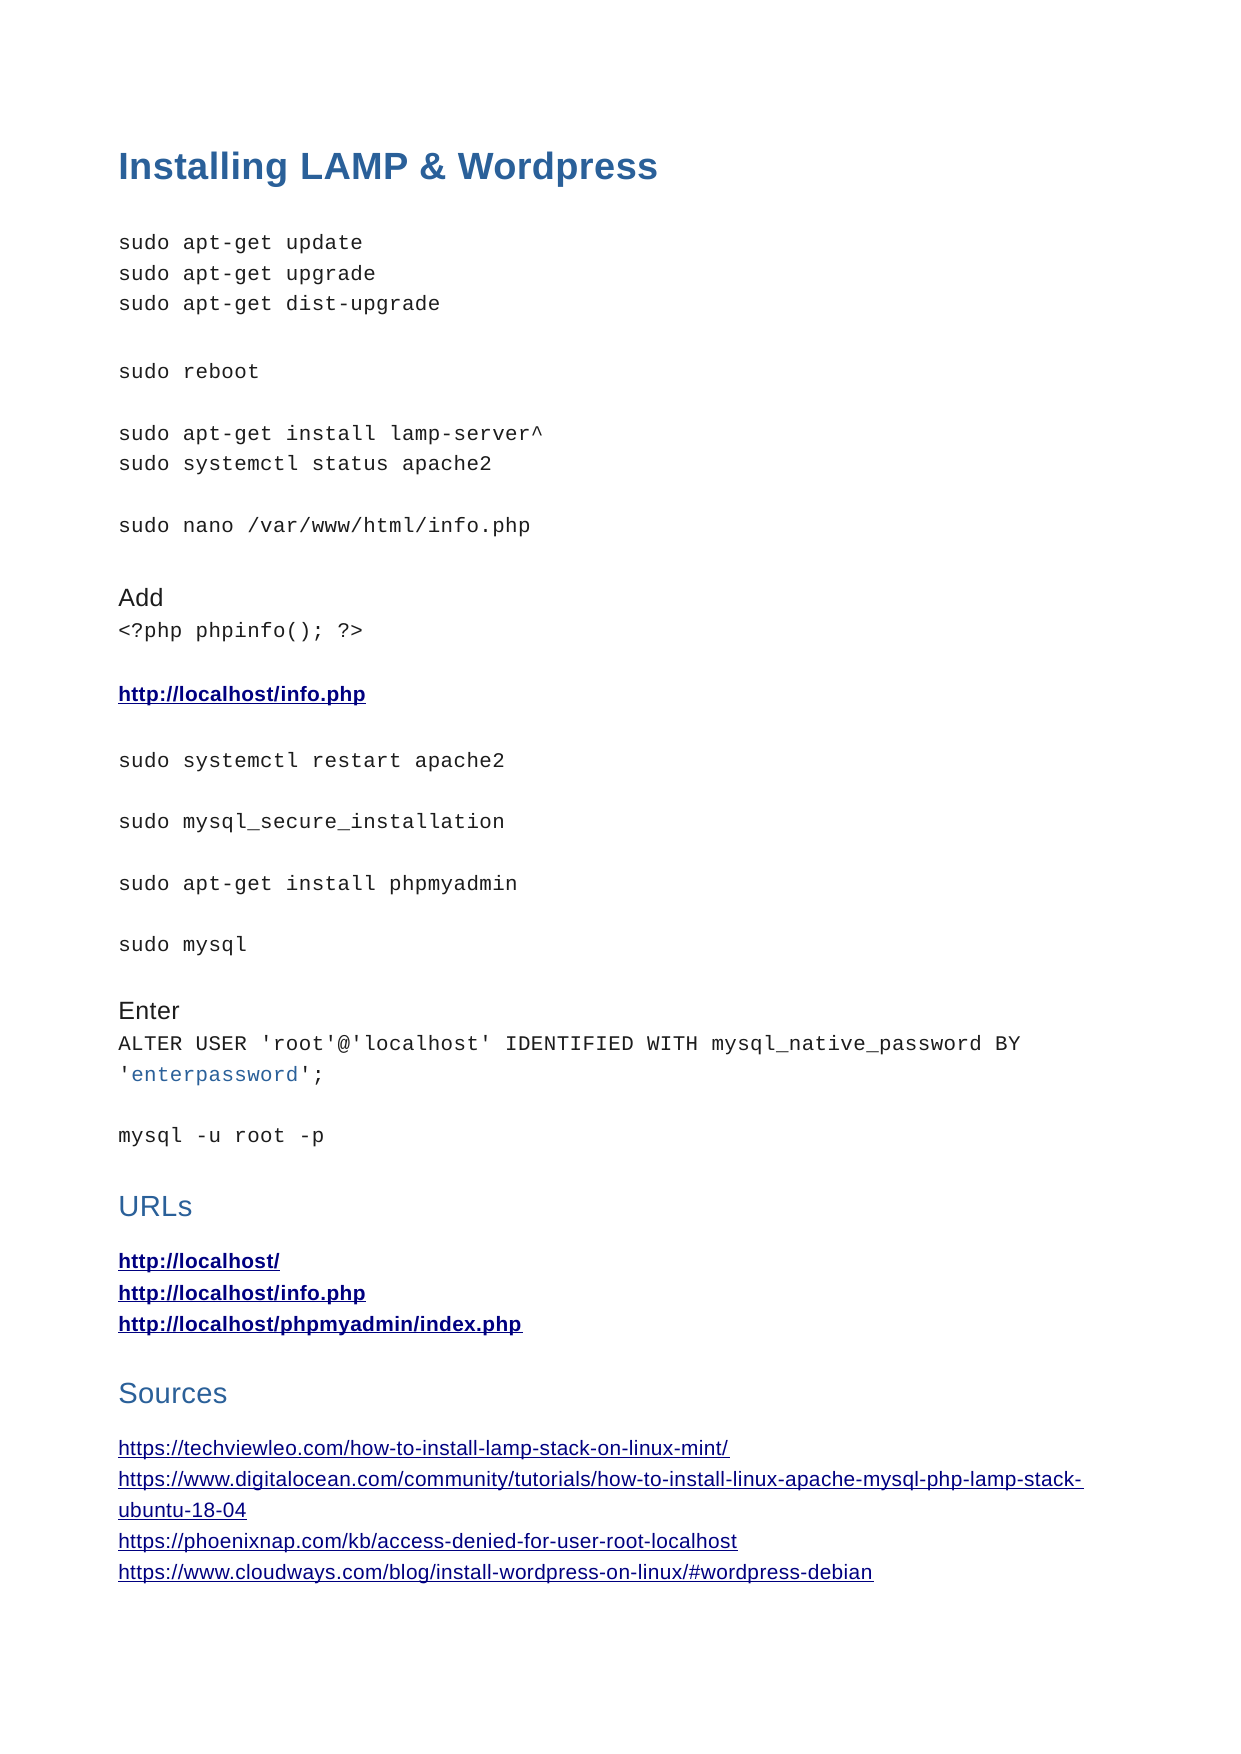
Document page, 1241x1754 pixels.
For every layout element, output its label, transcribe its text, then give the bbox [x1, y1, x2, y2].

text http://localhost/phpmyadmin/index.php [118, 1311, 1122, 1335]
text http://localhost/info.php [118, 1280, 1122, 1304]
text <?php phpinfo(); ?> [118, 620, 1122, 644]
text https://www.cloudways.com/blog/install-wordpress-on-linux/#wordpress-debian [118, 1560, 1122, 1584]
subtitle URLs [118, 1189, 1122, 1223]
subtitle Installing LAMP & Wordpress [118, 144, 1122, 187]
text sudo apt-get install lamp-server^ [118, 423, 1122, 446]
text https://techviewleo.com/how-to-install-lamp-stack-on-linux-mint/ [118, 1436, 1122, 1459]
text sudo mysql_secure_installation [118, 812, 1122, 835]
text sudo apt-get update [118, 232, 1122, 255]
text sudo apt-get install phpmyadmin [118, 873, 1122, 897]
text sudo apt-get upgrade [118, 262, 1122, 286]
text sudo reboot [118, 361, 1122, 385]
text http://localhost/info.php [118, 682, 1122, 706]
text Enter [118, 996, 1122, 1025]
text sudo systemctl status apache2 [118, 453, 1122, 477]
text mysql -u root -p [118, 1125, 1122, 1149]
subtitle Sources [118, 1376, 1122, 1409]
text sudo apt-get dist-upgrade [118, 293, 1122, 317]
text ALTER USER 'root'@'localhost' IDENTIFIED WITH mysql_native_password BY 'enterpassword'; [118, 1033, 1122, 1088]
text https://phoenixnap.com/kb/access-denied-for-user-root-localhost [118, 1529, 1122, 1553]
text Add [118, 583, 1122, 612]
text https://www.digitalocean.com/community/tutorials/how-to-install-linux-apache-mysql-php-lamp-stack-ubuntu-18-04 [118, 1467, 1122, 1522]
text sudo systemctl restart apache2 [118, 750, 1122, 774]
text http://localhost/ [118, 1249, 1122, 1273]
text sudo mysql [118, 934, 1122, 958]
text sudo nano /var/www/html/info.php [118, 515, 1122, 538]
